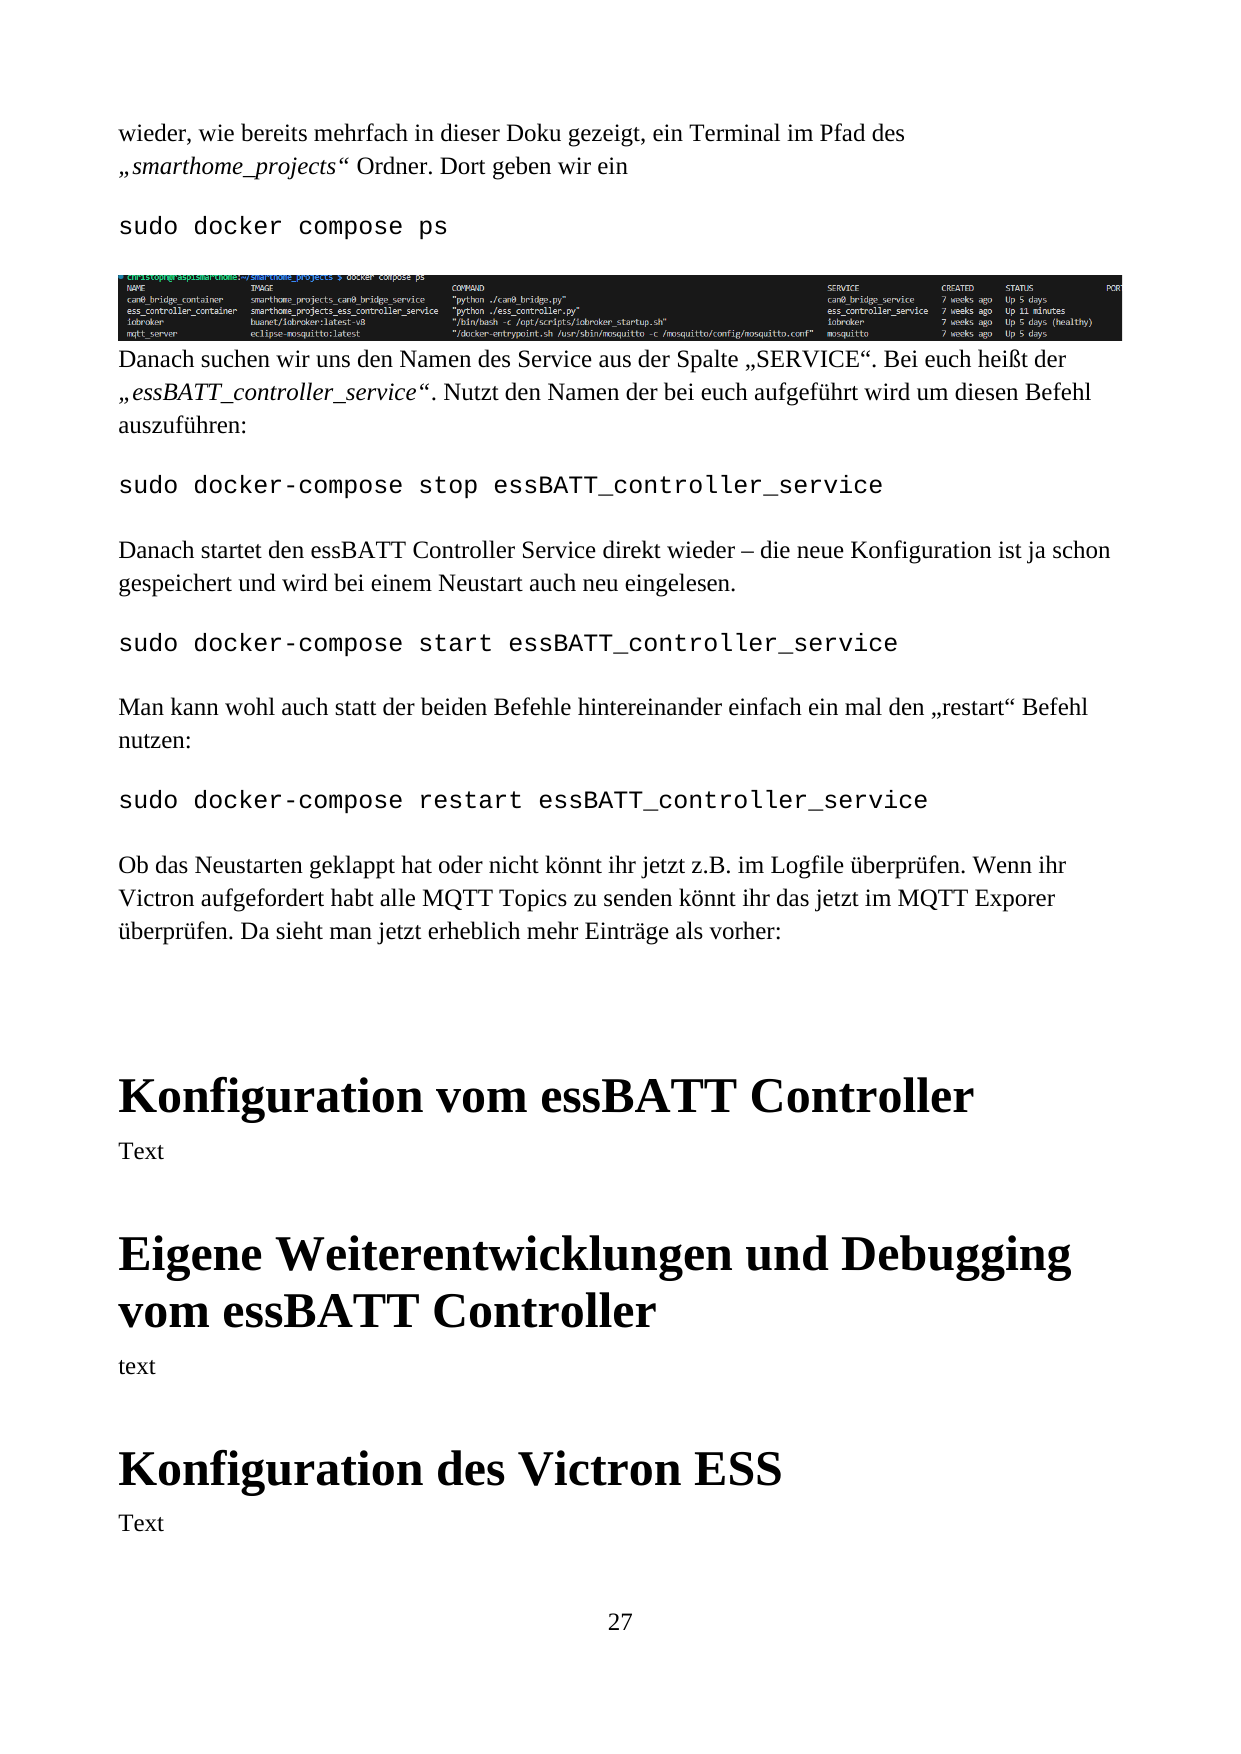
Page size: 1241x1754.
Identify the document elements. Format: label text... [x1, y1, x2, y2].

subtitle Konfiguration vom essBATT Controller [118, 1066, 1122, 1123]
text wieder, wie bereits mehrfach in dieser Doku gezeigt, ein Terminal im Pfad des „smarthome_projects“ Ordner. Dort geben wir ein [118, 118, 1122, 180]
text Text [118, 1136, 1122, 1165]
text sudo docker-compose restart essBATT_controller_service [118, 788, 1122, 816]
subtitle Eigene Weiterentwicklungen und Debugging vom essBATT Controller [118, 1223, 1122, 1338]
picture [118, 275, 1123, 341]
text Text [118, 1508, 1122, 1537]
subtitle Konfiguration des Victron ESS [118, 1438, 1122, 1496]
text Man kann wohl auch statt der beiden Befehle hintereinander einfach ein mal den „restart“ Befehl nutzen: [118, 692, 1122, 754]
text sudo docker-compose start essBATT_controller_service [118, 631, 1122, 659]
text sudo docker compose ps [118, 214, 1122, 242]
text sudo docker-compose stop essBATT_controller_service [118, 473, 1122, 501]
text Danach startet den essBATT Controller Service direkt wieder – die neue Konfiguration ist ja schon gespeichert und wird bei einem Neustart auch neu eingelesen. [118, 535, 1122, 597]
text Danach suchen wir uns den Namen des Service aus der Spalte „SERVICE“. Bei euch heißt der „essBATT_controller_service“. Nutzt den Namen der bei euch aufgeführt wird um diesen Befehl auszuführen: [118, 341, 1122, 439]
text text [118, 1351, 1122, 1380]
text Ob das Neustarten geklappt hat oder nicht könnt ihr jetzt z.B. im Logfile überprüfen. Wenn ihr Victron aufgefordert habt alle MQTT Topics zu senden könnt ihr das jetzt im MQTT Exporer überprüfen. Da sieht man jetzt erheblich mehr Einträge als vorher: [118, 850, 1122, 945]
